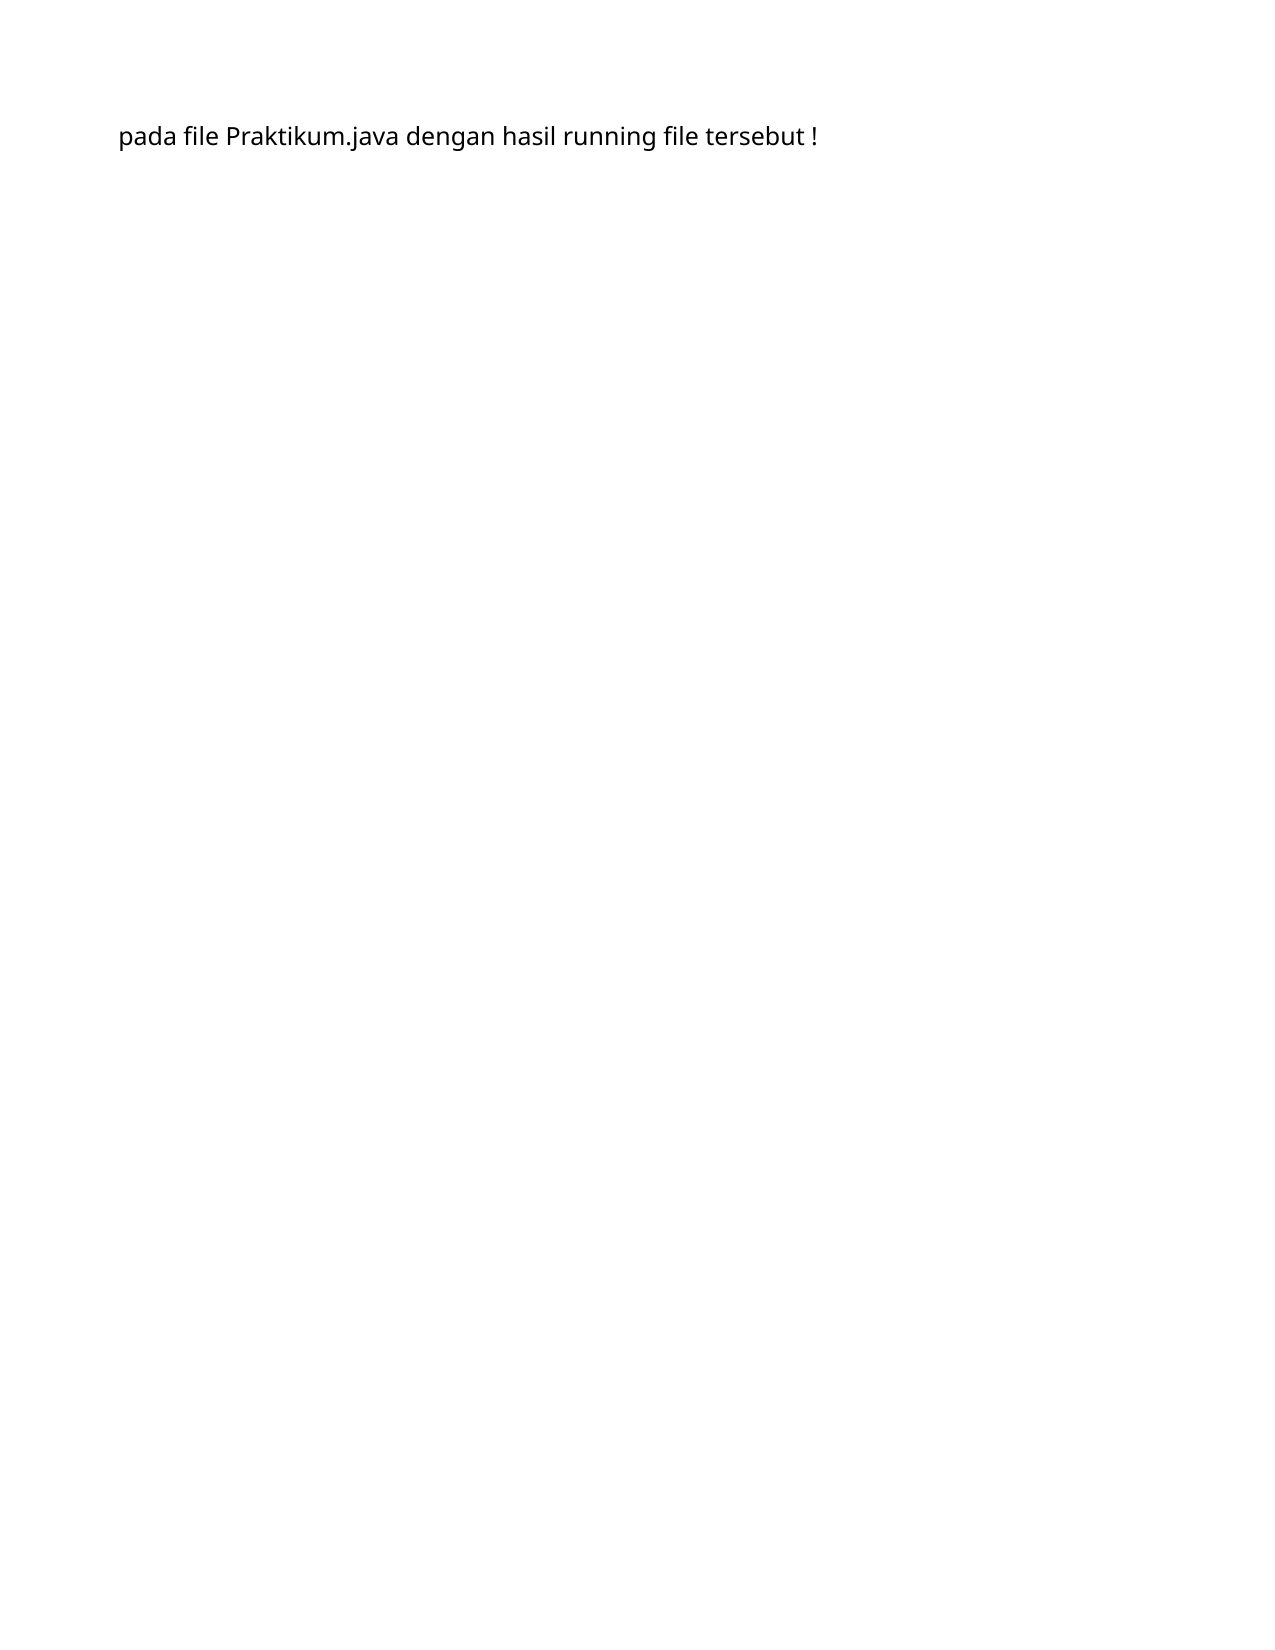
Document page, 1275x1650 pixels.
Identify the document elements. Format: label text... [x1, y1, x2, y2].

text pada file Praktikum.java dengan hasil running file tersebut ! [118, 118, 1157, 152]
